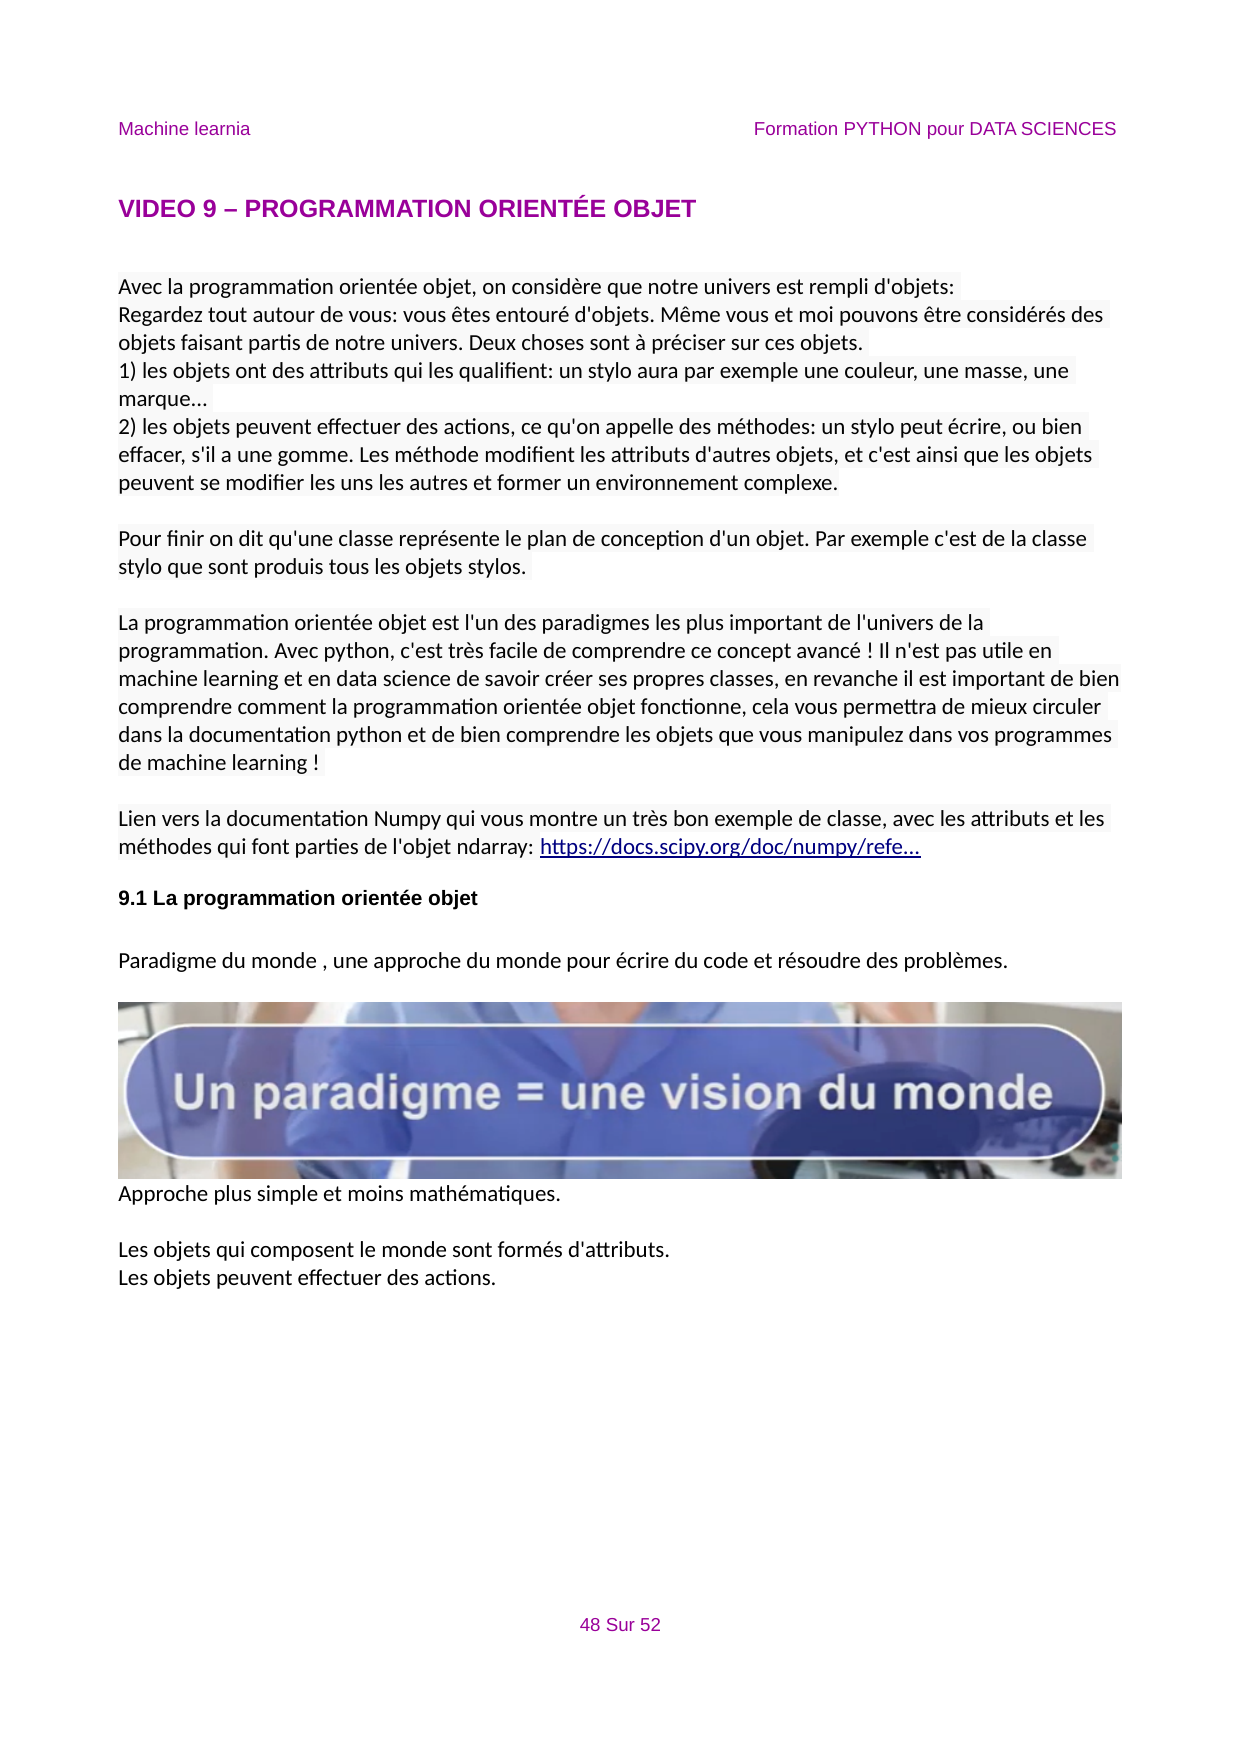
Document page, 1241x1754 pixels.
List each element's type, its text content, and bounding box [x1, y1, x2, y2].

text Les objets peuvent effectuer des actions. [118, 1263, 1122, 1291]
text Regardez tout autour de vous: vous êtes entouré d'objets. Même vous et moi pouvons être considérés des objets faisant partis de notre univers. Deux choses sont à préciser sur ces objets. [118, 300, 1122, 356]
text Pour finir on dit qu'une classe représente le plan de conception d'un objet. Par exemple c'est de la classe stylo que sont produis tous les objets stylos. [118, 524, 1122, 580]
subtitle 9.1 La programmation orientée objet [118, 885, 1122, 909]
text Lien vers la documentation Numpy qui vous montre un très bon exemple de classe, avec les attributs et les méthodes qui font parties de l'objet ndarray: https://docs.scipy.org/doc/numpy/refe... [118, 804, 1122, 860]
text Paradigme du monde , une approche du monde pour écrire du code et résoudre des problèmes. [118, 946, 1122, 974]
subtitle VIDEO 9 – PROGRAMMATION ORIENTÉE OBJET [118, 194, 1122, 223]
text Les objets qui composent le monde sont formés d'attributs. [118, 1235, 1122, 1263]
text 2) les objets peuvent effectuer des actions, ce qu'on appelle des méthodes: un stylo peut écrire, ou bien effacer, s'il a une gomme. Les méthode modifient les attributs d'autres objets, et c'est ainsi que les objets peuvent se modifier les uns les autres et former un environnement complexe. [118, 412, 1122, 496]
text Approche plus simple et moins mathématiques. [118, 1179, 1122, 1207]
text La programmation orientée objet est l'un des paradigmes les plus important de l'univers de la programmation. Avec python, c'est très facile de comprendre ce concept avancé ! Il n'est pas utile en machine learning et en data science de savoir créer ses propres classes, en revanche il est important de bien comprendre comment la programmation orientée objet fonctionne, cela vous permettra de mieux circuler dans la documentation python et de bien comprendre les objets que vous manipulez dans vos programmes de machine learning ! [118, 608, 1122, 776]
text 1) les objets ont des attributs qui les qualifient: un stylo aura par exemple une couleur, une masse, une marque... [118, 356, 1122, 412]
text Avec la programmation orientée objet, on considère que notre univers est rempli d'objets: [118, 272, 1122, 300]
picture [118, 1002, 1122, 1179]
